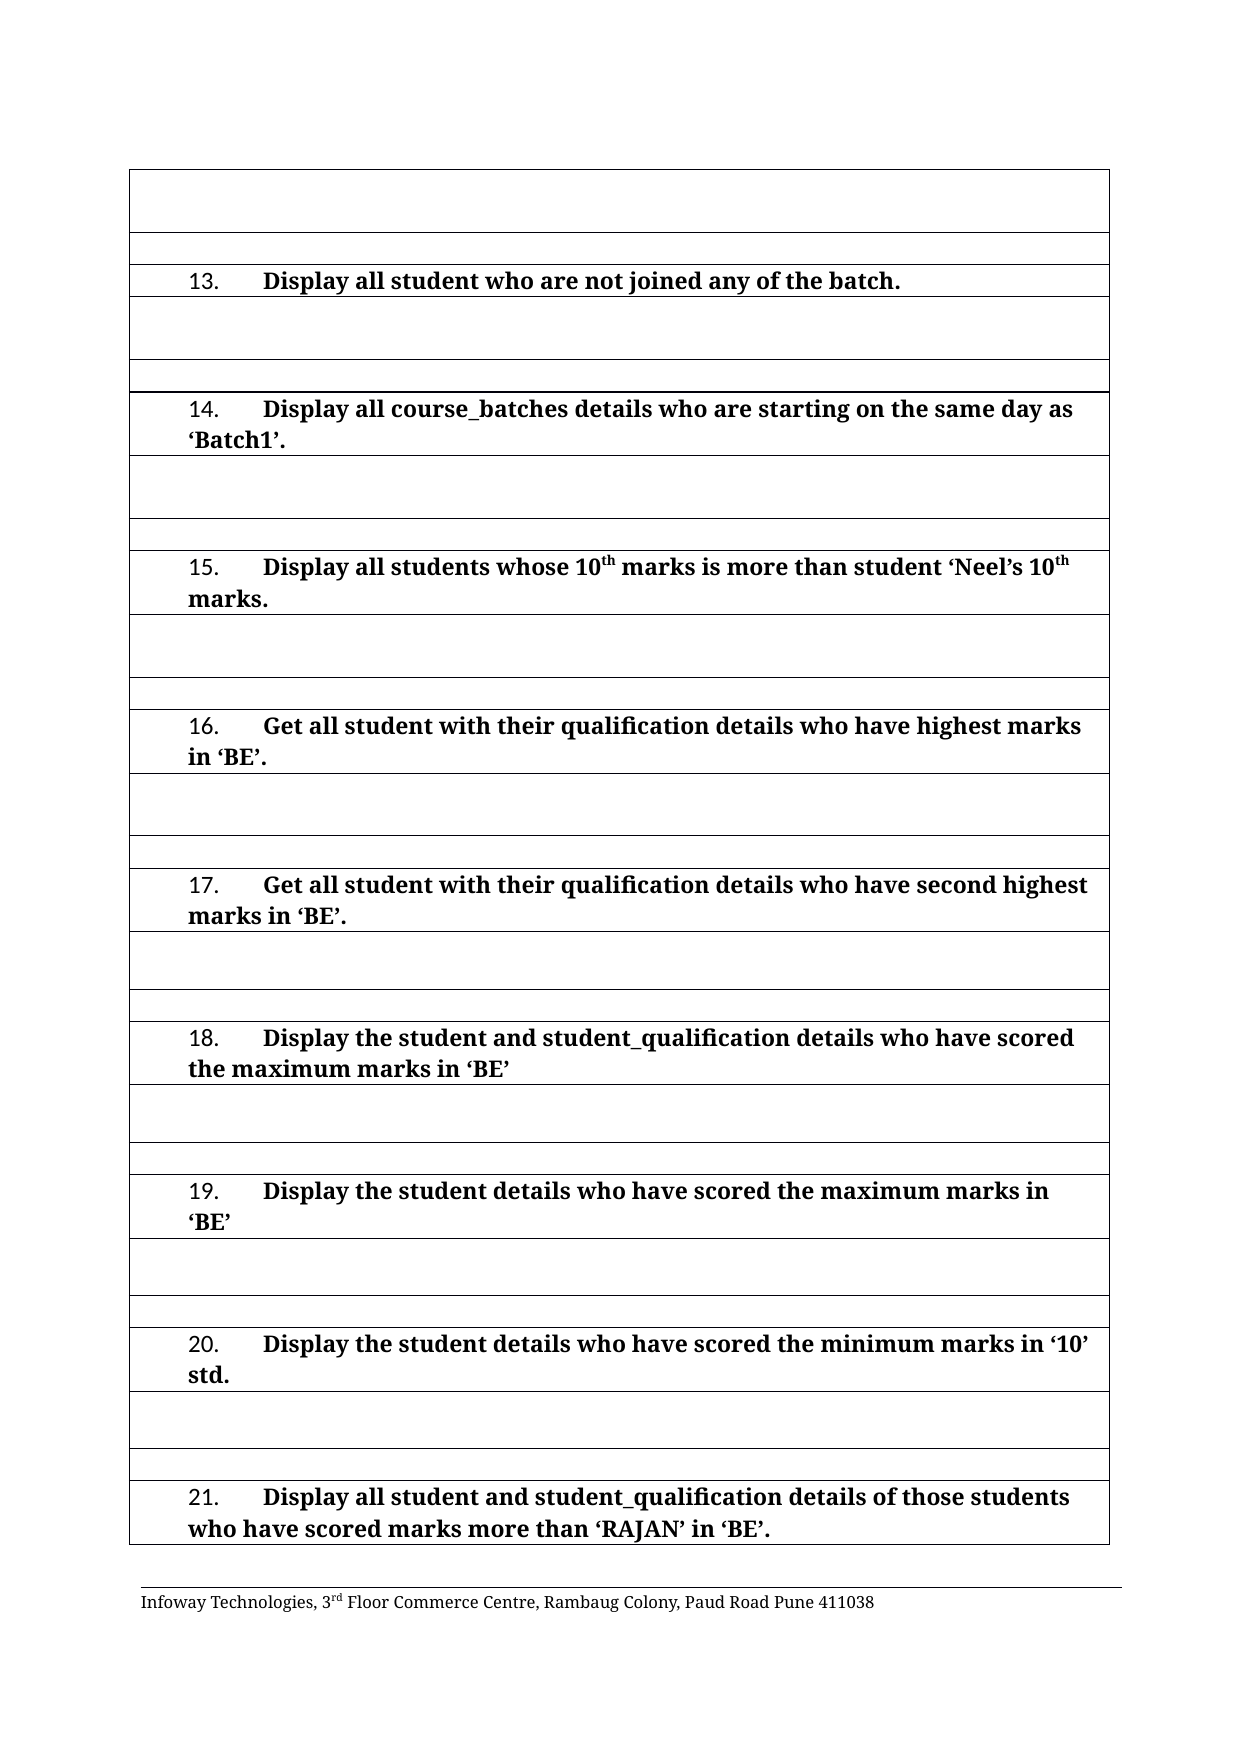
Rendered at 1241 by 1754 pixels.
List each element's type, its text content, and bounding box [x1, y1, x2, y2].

table_cell [130, 1449, 1109, 1480]
table_cell [130, 678, 1109, 709]
table_cell Display all student who are not joined any of the batch. [130, 265, 1109, 296]
table_cell Display all students whose 10th marks is more than student ‘Neel’s 10th marks. [130, 551, 1109, 614]
table_cell Display all course_batches details who are starting on the same day as ‘Batch1’. [130, 393, 1109, 455]
table_cell Display the student details who have scored the maximum marks in ‘BE’ [130, 1175, 1109, 1237]
table_cell [130, 297, 1109, 359]
table_cell [130, 1085, 1109, 1142]
table_cell [130, 456, 1109, 518]
table_cell [130, 932, 1109, 988]
table_cell [130, 615, 1109, 677]
table_cell [130, 1143, 1109, 1174]
table_cell [130, 836, 1109, 868]
table_cell Get all student with their qualification details who have highest marks in ‘BE’. [130, 710, 1109, 772]
table_cell [130, 1392, 1109, 1448]
table_cell [130, 360, 1109, 391]
table_cell [130, 774, 1109, 835]
table_cell [130, 1239, 1109, 1295]
table_cell Display all student and student_qualification details of those students who have scored marks more than ‘RAJAN’ in ‘BE’. [130, 1481, 1109, 1544]
table_cell [130, 1296, 1109, 1327]
table_cell [130, 990, 1109, 1021]
table_cell Get all student with their qualification details who have second highest marks in ‘BE’. [130, 869, 1109, 931]
table_cell Display the student details who have scored the minimum marks in ‘10’ std. [130, 1328, 1109, 1391]
table_cell [130, 519, 1109, 550]
table_cell Display the student and student_qualification details who have scored the maximum marks in ‘BE’ [130, 1022, 1109, 1084]
table_cell [130, 233, 1109, 264]
table_cell [130, 170, 1109, 232]
